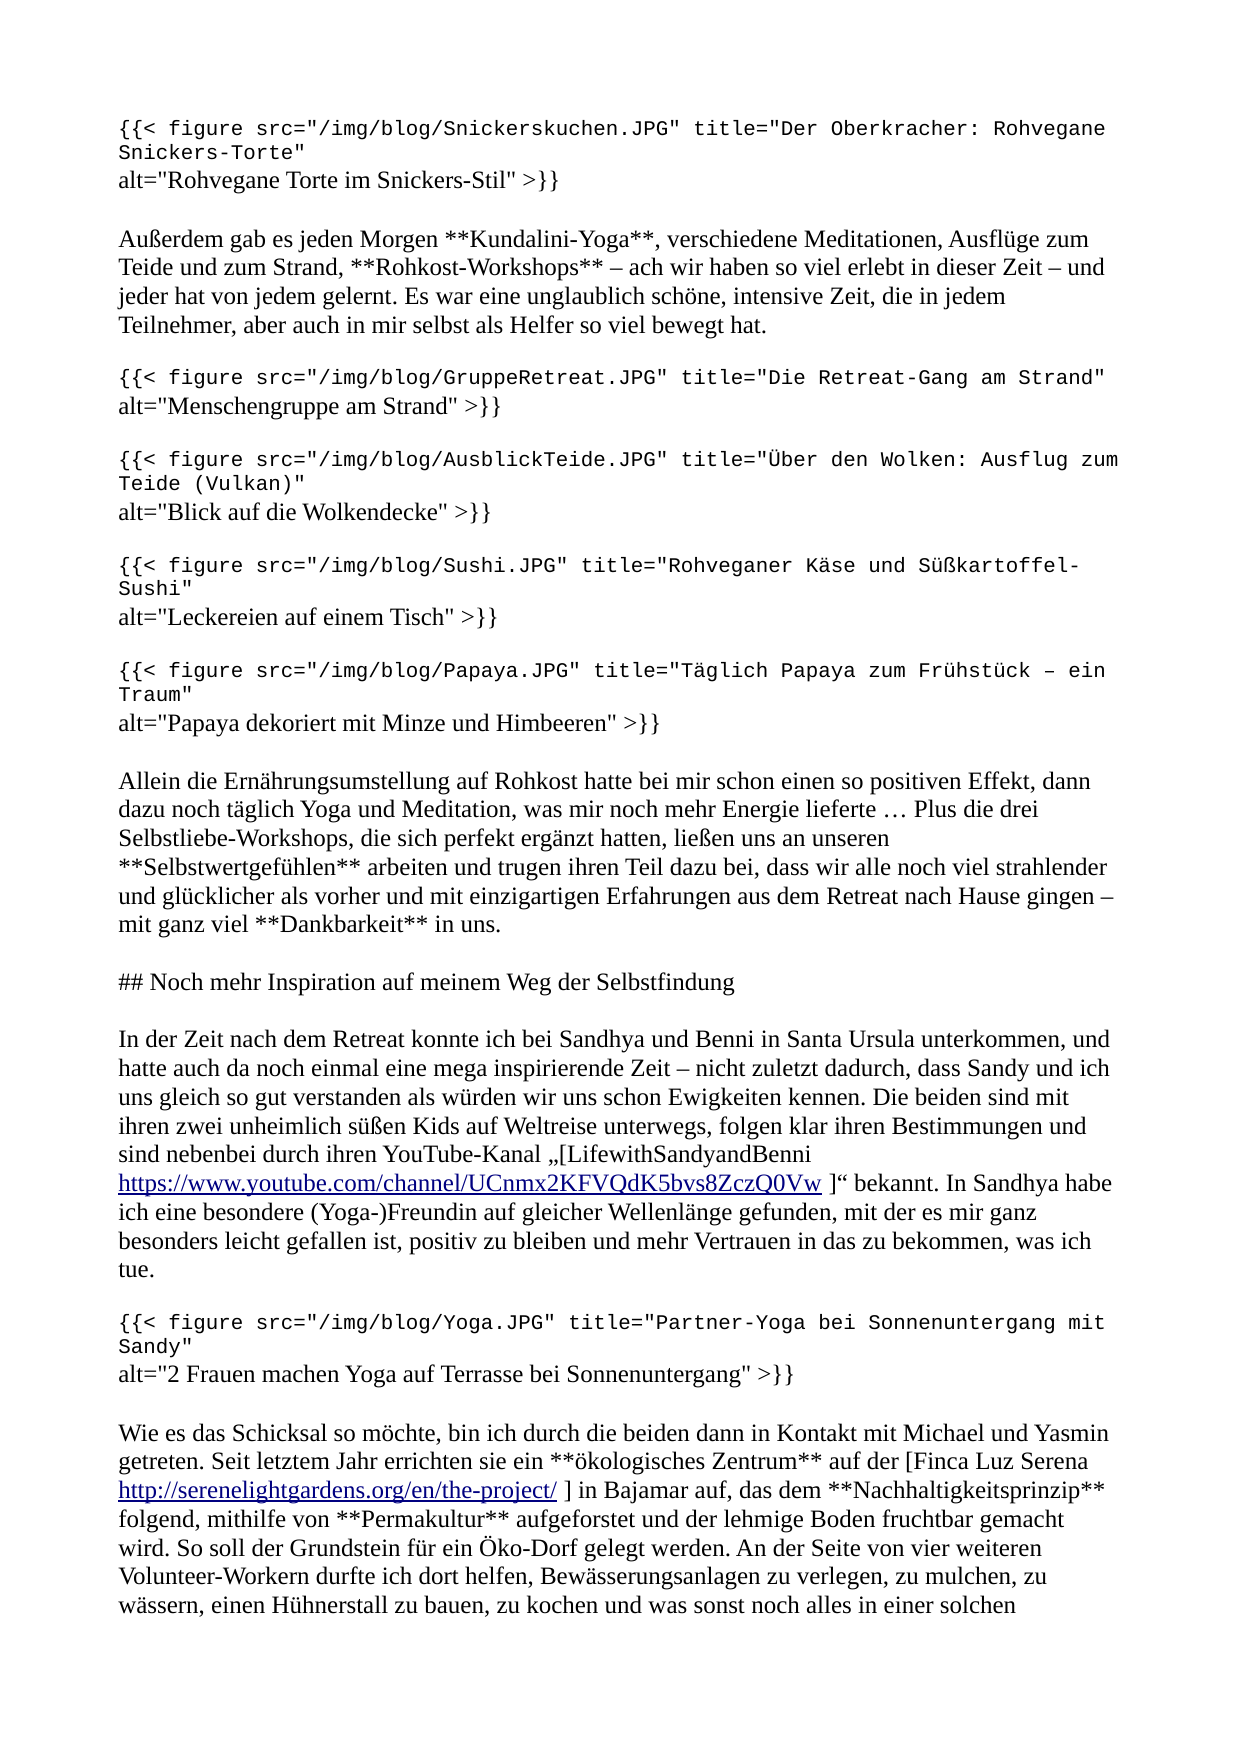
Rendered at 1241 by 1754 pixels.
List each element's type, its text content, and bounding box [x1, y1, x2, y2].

text In der Zeit nach dem Retreat konnte ich bei Sandhya und Benni in Santa Ursula unterkommen, und hatte auch da noch einmal eine mega inspirierende Zeit – nicht zuletzt dadurch, dass Sandy und ich uns gleich so gut verstanden als würden wir uns schon Ewigkeiten kennen. Die beiden sind mit ihren zwei unheimlich süßen Kids auf Weltreise unterwegs, folgen klar ihren Bestimmungen und sind nebenbei durch ihren YouTube-Kanal „[LifewithSandyandBenni https://www.youtube.com/channel/UCnmx2KFVQdK5bvs8ZczQ0Vw ]“ bekannt. In Sandhya habe ich eine besondere (Yoga-)Freundin auf gleicher Wellenlänge gefunden, mit der es mir ganz besonders leicht gefallen ist, positiv zu bleiben und mehr Vertrauen in das zu bekommen, was ich tue. [118, 1024, 1122, 1283]
text {{< figure src="/img/blog/GruppeRetreat.JPG" title="Die Retreat-Gang am Strand" [118, 367, 1122, 391]
text {{< figure src="/img/blog/Papaya.JPG" title="Täglich Papaya zum Frühstück – ein Traum" [118, 660, 1122, 708]
text {{< figure src="/img/blog/Yoga.JPG" title="Partner-Yoga bei Sonnenuntergang mit Sandy" [118, 1312, 1122, 1359]
text alt="Blick auf die Wolkendecke" >}} [118, 497, 1122, 525]
text {{< figure src="/img/blog/AusblickTeide.JPG" title="Über den Wolken: Ausflug zum Teide (Vulkan)" [118, 449, 1122, 497]
text alt="2 Frauen machen Yoga auf Terrasse bei Sonnenuntergang" >}} [118, 1359, 1122, 1388]
text Wie es das Schicksal so möchte, bin ich durch die beiden dann in Kontakt mit Michael und Yasmin getreten. Seit letztem Jahr errichten sie ein **ökologisches Zentrum** auf der [Finca Luz Serena http://serenelightgardens.org/en/the-project/ ] in Bajamar auf, das dem **Nachhaltigkeitsprinzip** folgend, mithilfe von **Permakultur** aufgeforstet und der lehmige Boden fruchtbar gemacht wird. So soll der Grundstein für ein Öko-Dorf gelegt werden. An der Seite von vier weiteren Volunteer-Workern durfte ich dort helfen, Bewässerungsanlagen zu verlegen, zu mulchen, zu wässern, einen Hühnerstall zu bauen, zu kochen und was sonst noch alles in einer solchen [118, 1418, 1122, 1619]
text Außerdem gab es jeden Morgen **Kundalini-Yoga**, verschiedene Meditationen, Ausflüge zum Teide und zum Strand, **Rohkost-Workshops** – ach wir haben so viel erlebt in dieser Zeit – und jeder hat von jedem gelernt. Es war eine unglaublich schöne, intensive Zeit, die in jedem Teilnehmer, aber auch in mir selbst als Helfer so viel bewegt hat. [118, 224, 1122, 339]
text alt="Rohvegane Torte im Snickers-Stil" >}} [118, 165, 1122, 194]
text alt="Menschengruppe am Strand" >}} [118, 391, 1122, 420]
text Allein die Ernährungsumstellung auf Rohkost hatte bei mir schon einen so positiven Effekt, dann dazu noch täglich Yoga und Meditation, was mir noch mehr Energie lieferte … Plus die drei Selbstliebe-Workshops, die sich perfekt ergänzt hatten, ließen uns an unseren **Selbstwertgefühlen** arbeiten und trugen ihren Teil dazu bei, dass wir alle noch viel strahlender und glücklicher als vorher und mit einzigartigen Erfahrungen aus dem Retreat nach Hause gingen – mit ganz viel **Dankbarkeit** in uns. [118, 766, 1122, 938]
text ## Noch mehr Inspiration auf meinem Weg der Selbstfindung [118, 967, 1122, 996]
text alt="Leckereien auf einem Tisch" >}} [118, 602, 1122, 631]
text {{< figure src="/img/blog/Snickerskuchen.JPG" title="Der Oberkracher: Rohvegane Snickers-Torte" [118, 118, 1122, 165]
text {{< figure src="/img/blog/Sushi.JPG" title="Rohveganer Käse und Süßkartoffel-Sushi" [118, 555, 1122, 602]
text alt="Papaya dekoriert mit Minze und Himbeeren" >}} [118, 708, 1122, 736]
